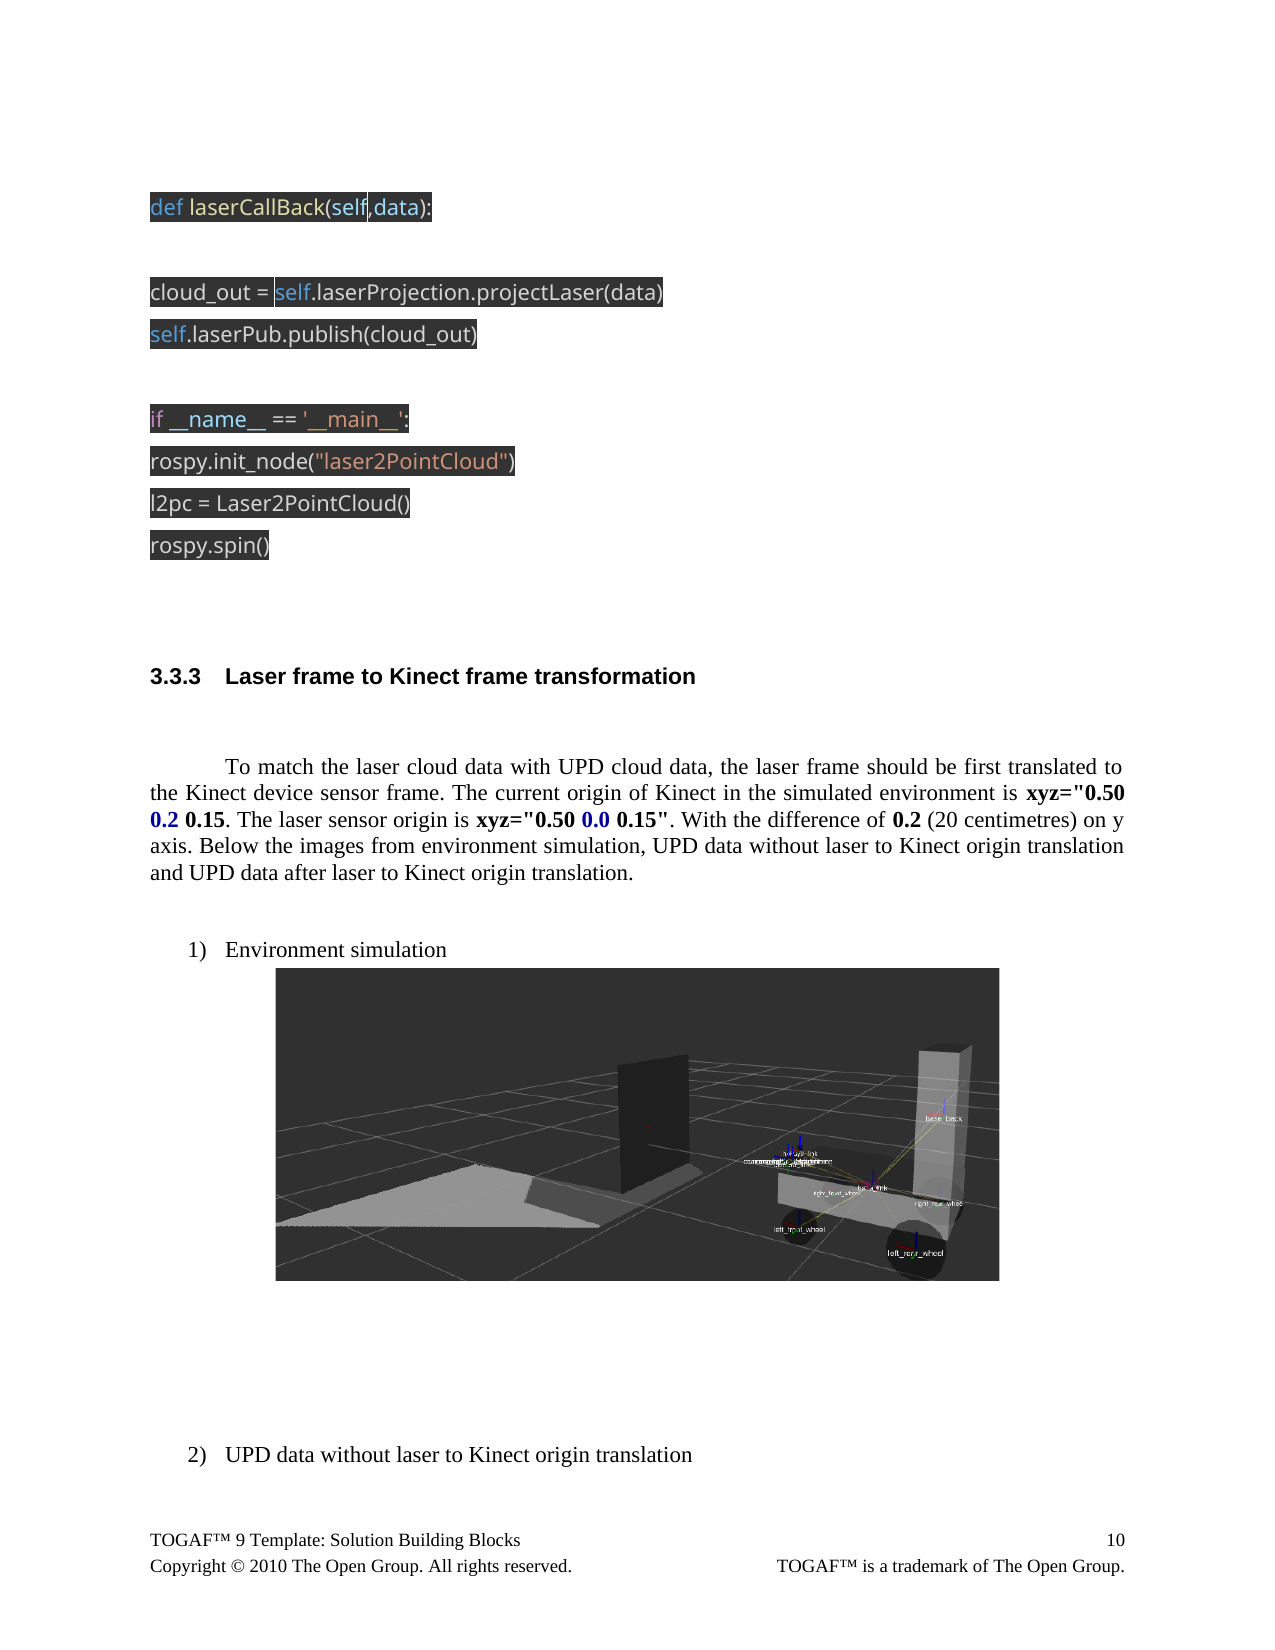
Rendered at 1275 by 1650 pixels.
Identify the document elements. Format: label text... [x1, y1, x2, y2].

list UPD data without laser to Kinect origin translation [187, 1441, 1125, 1468]
text if __name__ == '__main__': [150, 403, 1125, 433]
text rospy.init_node("laser2PointCloud") [150, 446, 1125, 476]
text rospy.spin() [150, 530, 1125, 560]
subtitle Laser frame to Kinect frame transformation [150, 663, 1125, 689]
picture [275, 968, 1000, 1281]
text l2pc = Laser2PointCloud() [150, 488, 1125, 518]
text def laserCallBack(self,data): [150, 192, 1125, 222]
list Environment simulation [187, 936, 1125, 963]
text cloud_out = self.laserProjection.projectLaser(data) [150, 277, 1125, 307]
text To match the laser cloud data with UPD cloud data, the laser frame should be first translated to the Kinect device sensor frame. The current origin of Kinect in the simulated environment is xyz="0.50 0.2 0.15. The laser sensor origin is xyz="0.50 0.0 0.15". With the difference of 0.2 (20 centimetres) on y axis. Below the images from environment simulation, UPD data without laser to Kinect origin translation and UPD data after laser to Kinect origin translation. [150, 753, 1125, 885]
text self.laserPub.publish(cloud_out) [150, 319, 1125, 349]
